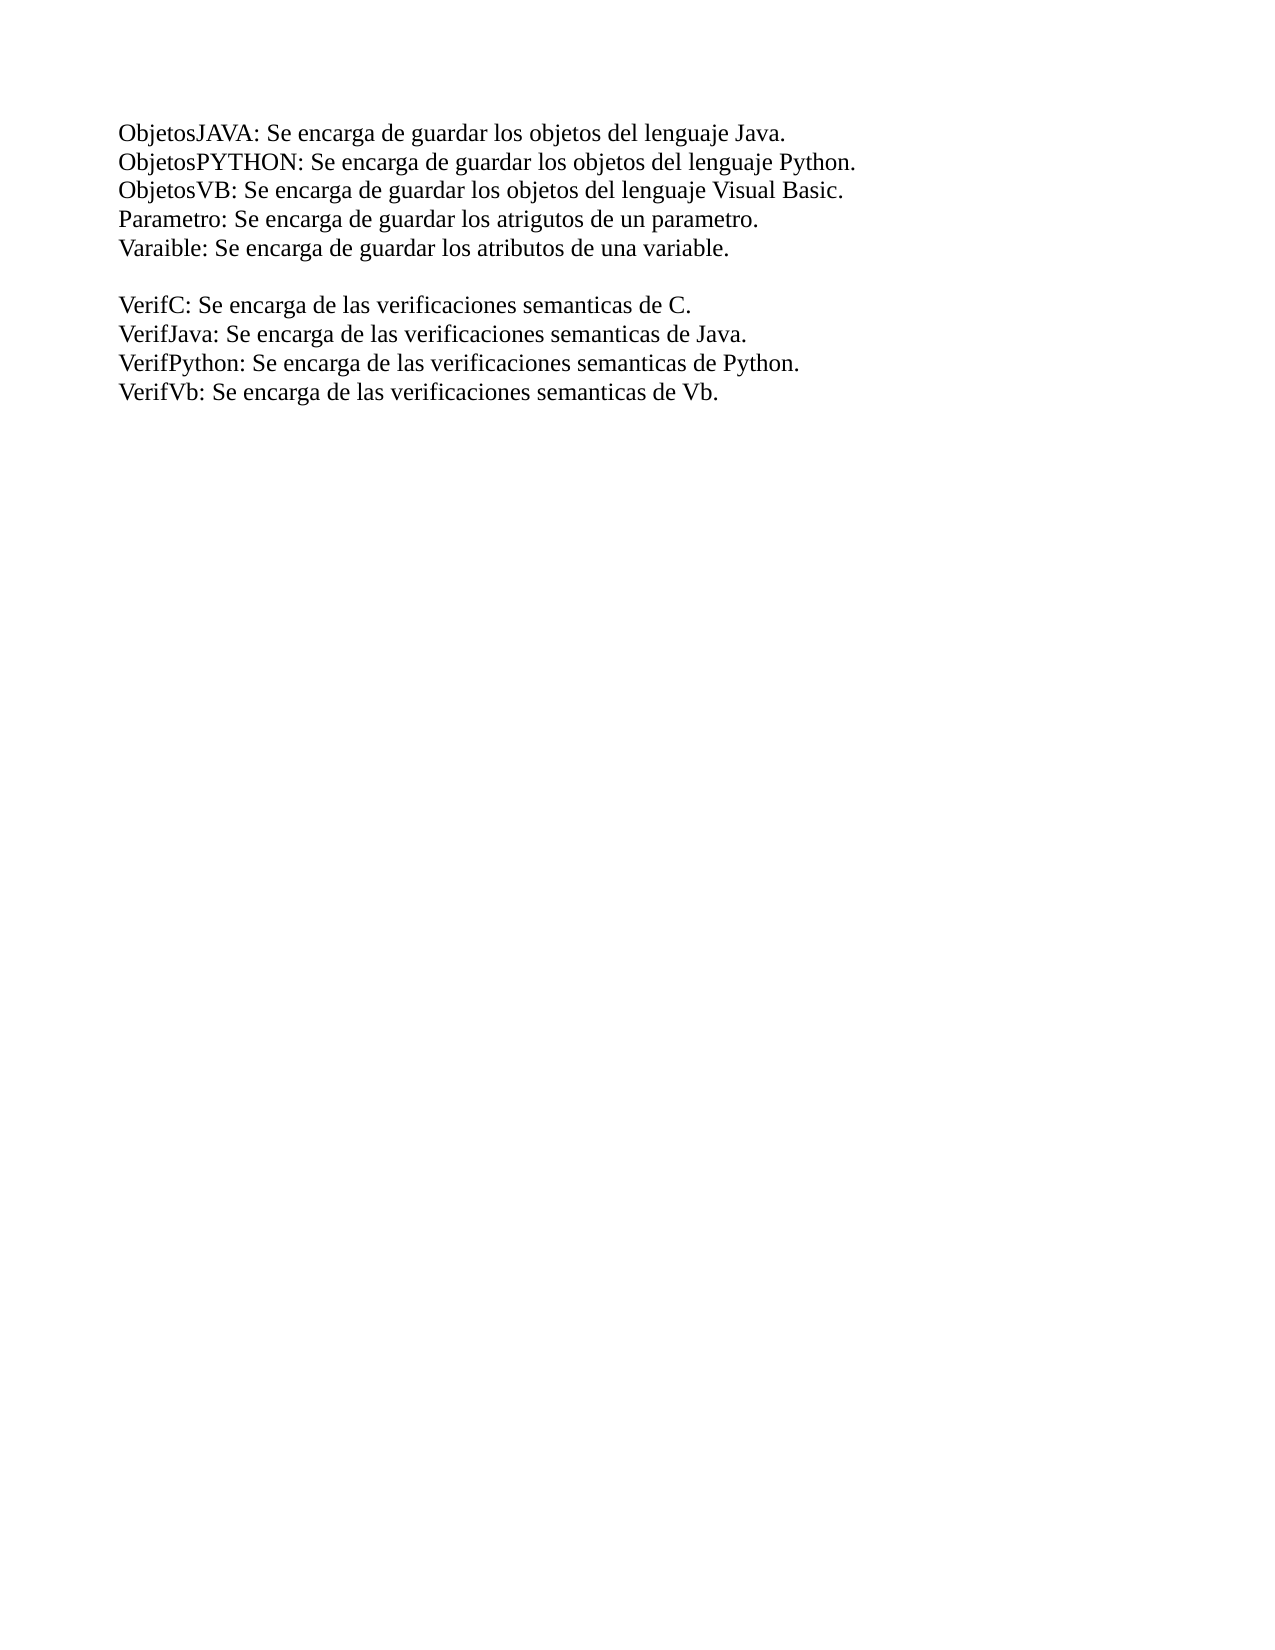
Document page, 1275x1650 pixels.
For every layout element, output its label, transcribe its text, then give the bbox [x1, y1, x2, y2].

text VerifVb: Se encarga de las verificaciones semanticas de Vb. [118, 377, 1157, 406]
text ObjetosPYTHON: Se encarga de guardar los objetos del lenguaje Python. [118, 147, 1157, 176]
text Varaible: Se encarga de guardar los atributos de una variable. [118, 233, 1157, 262]
text Parametro: Se encarga de guardar los atrigutos de un parametro. [118, 204, 1157, 233]
text ObjetosJAVA: Se encarga de guardar los objetos del lenguaje Java. [118, 118, 1157, 147]
text VerifC: Se encarga de las verificaciones semanticas de C. [118, 291, 1157, 319]
text VerifPython: Se encarga de las verificaciones semanticas de Python. [118, 348, 1157, 377]
text VerifJava: Se encarga de las verificaciones semanticas de Java. [118, 319, 1157, 348]
text ObjetosVB: Se encarga de guardar los objetos del lenguaje Visual Basic. [118, 176, 1157, 204]
